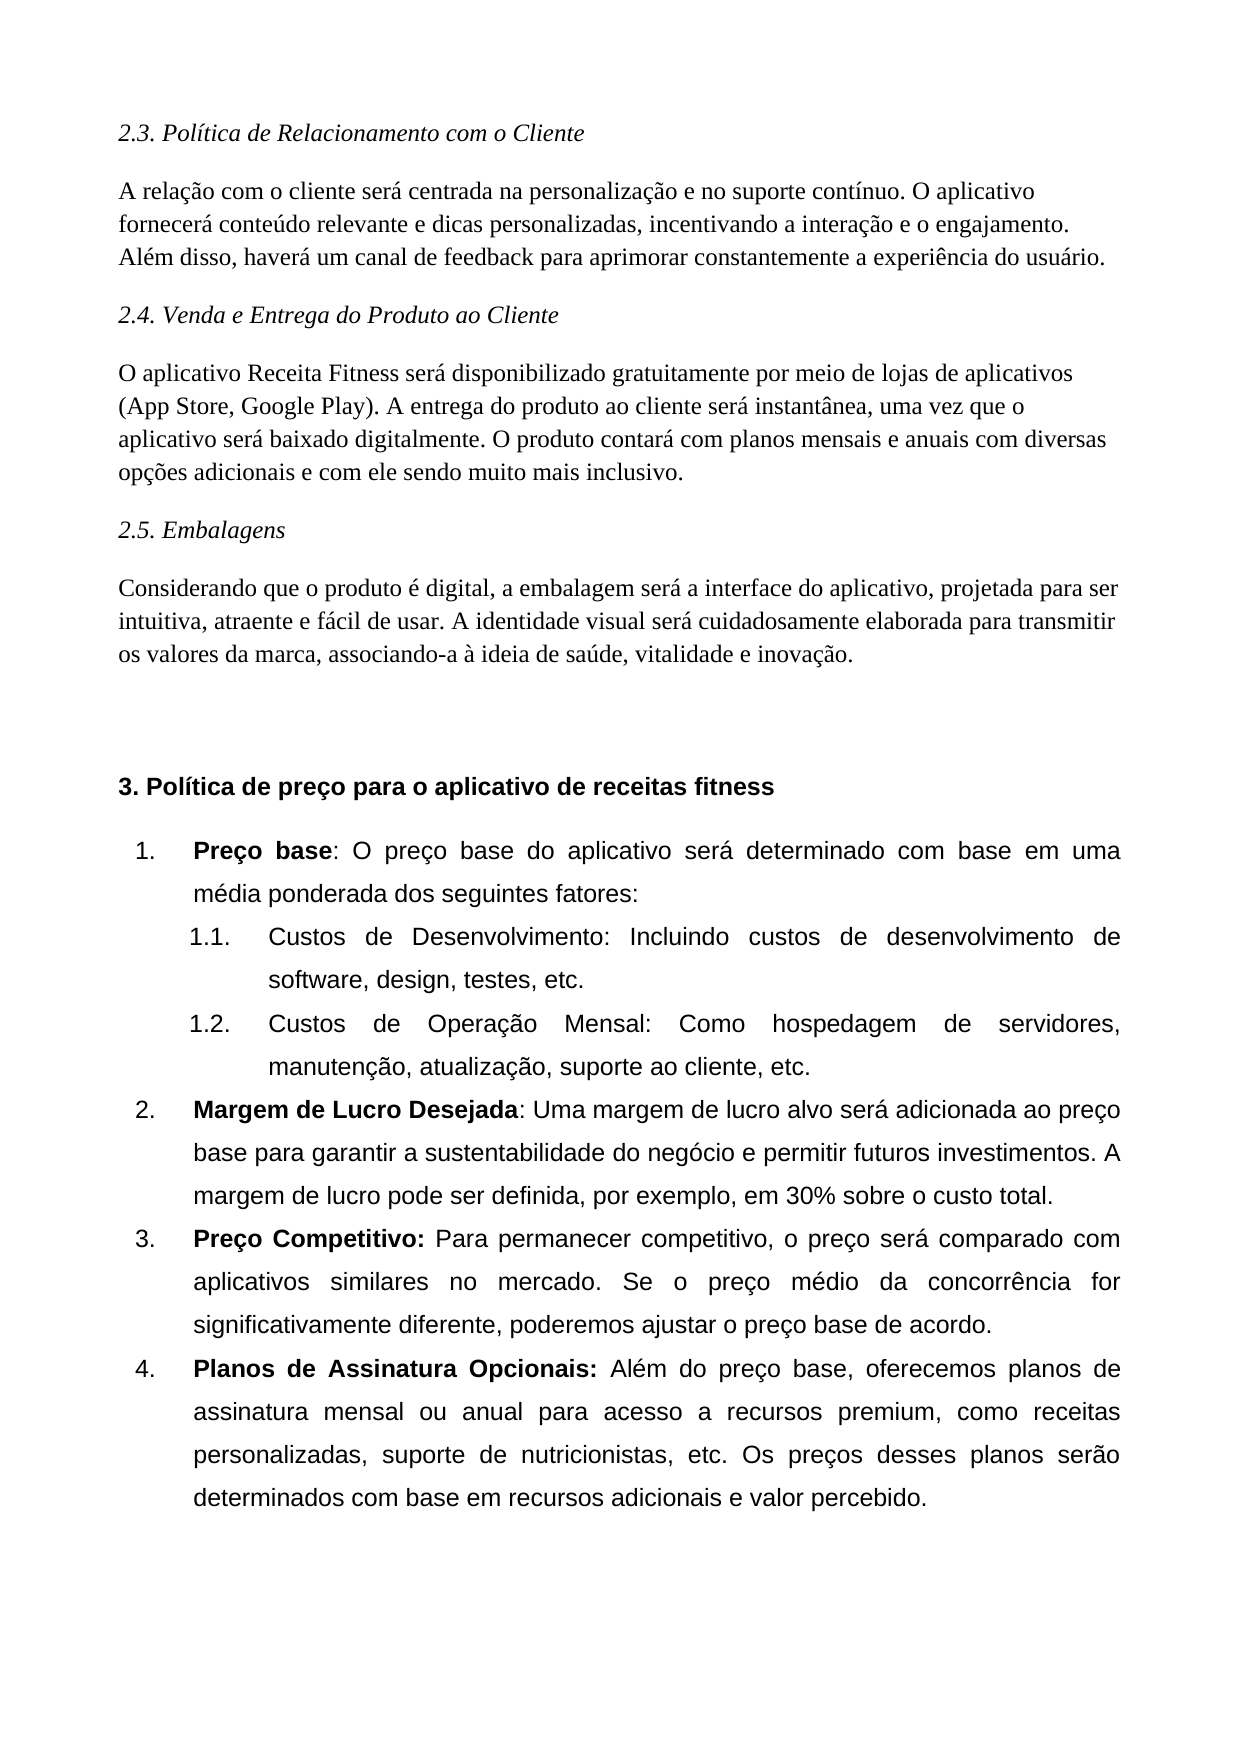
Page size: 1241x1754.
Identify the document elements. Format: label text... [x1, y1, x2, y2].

list Margem de Lucro Desejada: Uma margem de lucro alvo será adicionada ao preço base para garantir a sustentabilidade do negócio e permitir futuros investimentos. A margem de lucro pode ser definida, por exemplo, em 30% sobre o custo total. [156, 1095, 1122, 1210]
list Preço base: O preço base do aplicativo será determinado com base em uma média ponderada dos seguintes fatores: [156, 836, 1122, 908]
list Custos de Operação Mensal: Como hospedagem de servidores, manutenção, atualização, suporte ao cliente, etc. [231, 1008, 1122, 1080]
text 2.3. Política de Relacionamento com o Cliente [118, 118, 1122, 147]
subtitle 3. Política de preço para o aplicativo de receitas fitness [118, 772, 1122, 801]
text 2.4. Venda e Entrega do Produto ao Cliente [118, 300, 1122, 329]
list Planos de Assinatura Opcionais: Além do preço base, oferecemos planos de assinatura mensal ou anual para acesso a recursos premium, como receitas personalizadas, suporte de nutricionistas, etc. Os preços desses planos serão determinados com base em recursos adicionais e valor percebido. [156, 1353, 1122, 1512]
text A relação com o cliente será centrada na personalização e no suporte contínuo. O aplicativo fornecerá conteúdo relevante e dicas personalizadas, incentivando a interação e o engajamento. Além disso, haverá um canal de feedback para aprimorar constantemente a experiência do usuário. [118, 176, 1122, 271]
text Considerando que o produto é digital, a embalagem será a interface do aplicativo, projetada para ser intuitiva, atraente e fácil de usar. A identidade visual será cuidadosamente elaborada para transmitir os valores da marca, associando-a à ideia de saúde, vitalidade e inovação. [118, 573, 1122, 668]
list Preço Competitivo: Para permanecer competitivo, o preço será comparado com aplicativos similares no mercado. Se o preço médio da concorrência for significativamente diferente, poderemos ajustar o preço base de acordo. [156, 1224, 1122, 1339]
text 2.5. Embalagens [118, 515, 1122, 544]
text O aplicativo Receita Fitness será disponibilizado gratuitamente por meio de lojas de aplicativos (App Store, Google Play). A entrega do produto ao cliente será instantânea, uma vez que o aplicativo será baixado digitalmente. O produto contará com planos mensais e anuais com diversas opções adicionais e com ele sendo muito mais inclusivo. [118, 358, 1122, 486]
list Custos de Desenvolvimento: Incluindo custos de desenvolvimento de software, design, testes, etc. [231, 922, 1122, 994]
